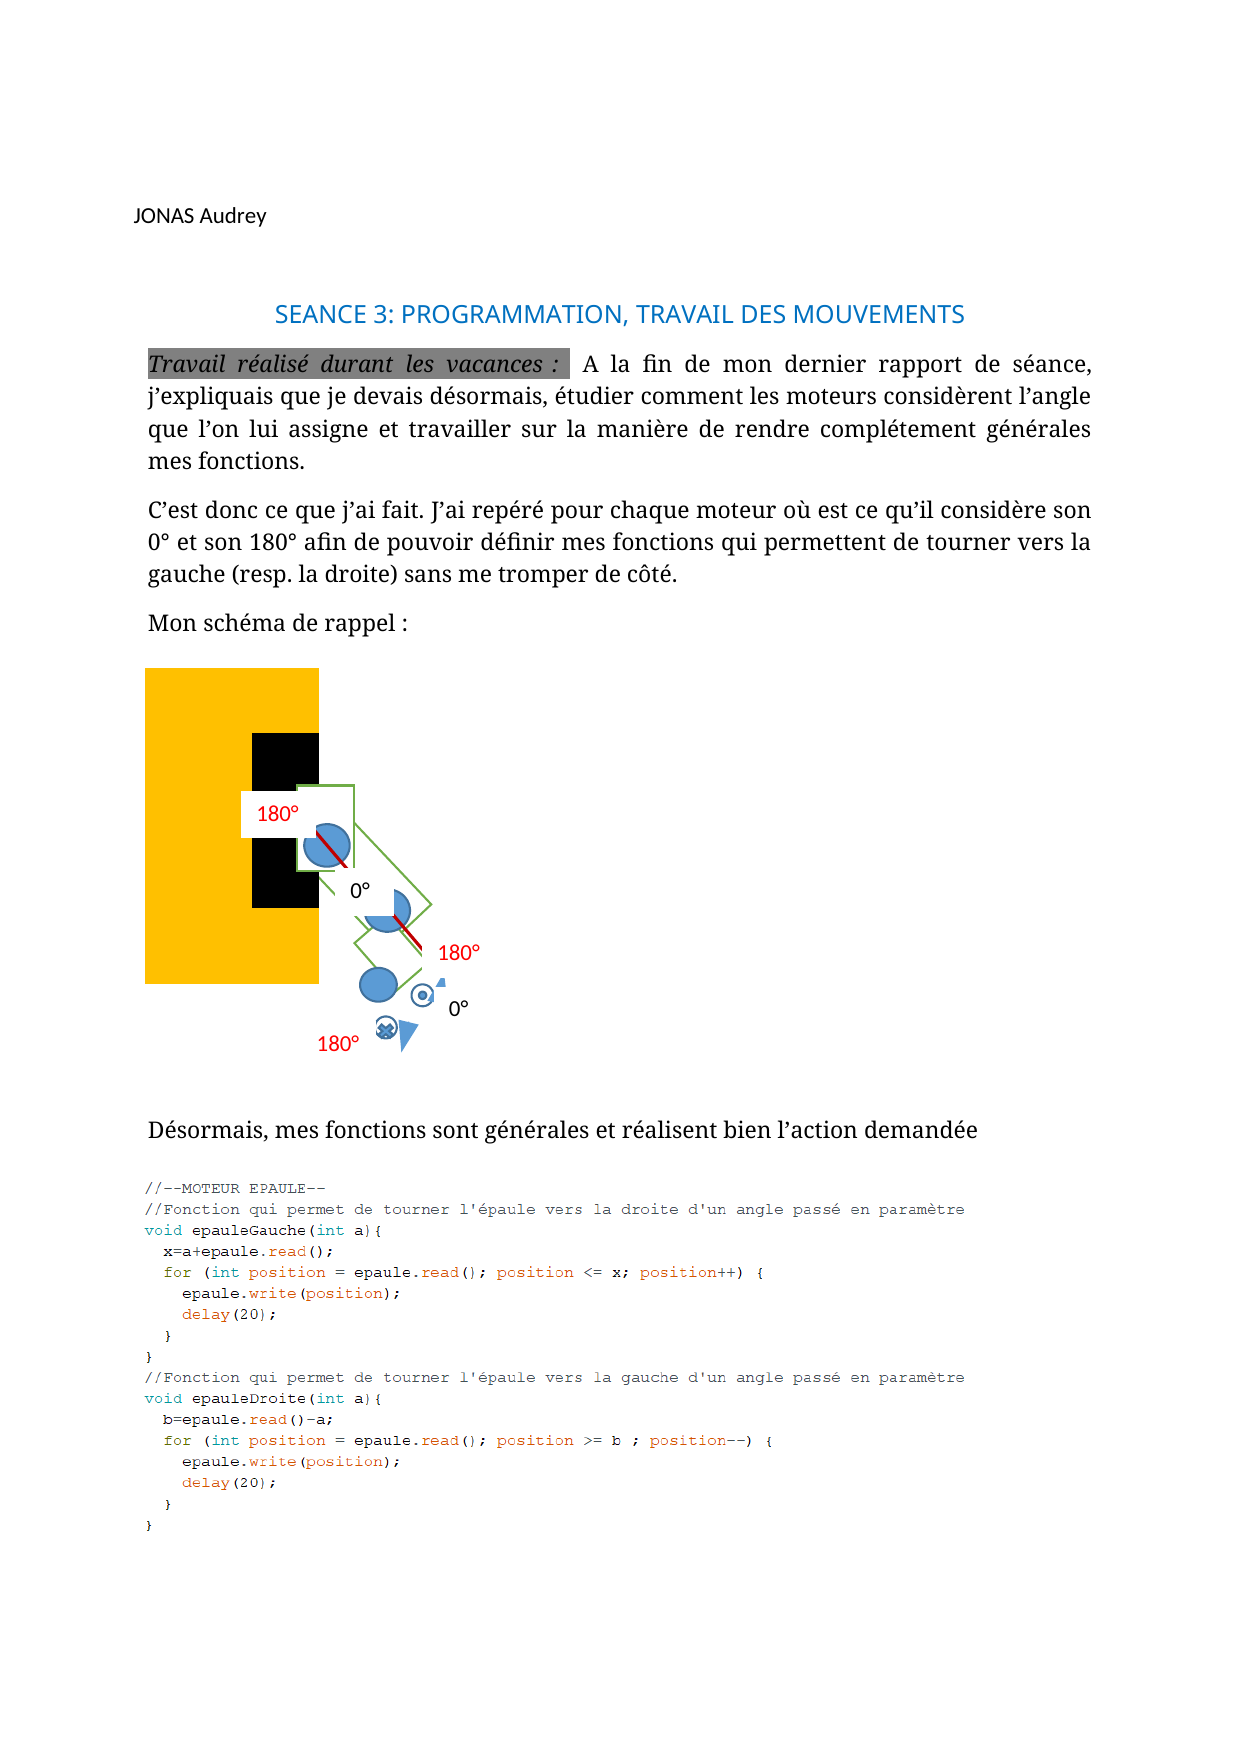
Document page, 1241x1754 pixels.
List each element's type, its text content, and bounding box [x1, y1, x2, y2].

text SEANCE 3: PROGRAMMATION, TRAVAIL DES MOUVEMENTS [148, 296, 1093, 331]
text 180° [256, 799, 301, 827]
text Travail réalisé durant les vacances : A la fin de mon dernier rapport de séance, j’expliquais que je devais désormais, étudier comment les moteurs considèrent l’angle que l’on lui assigne et travailler sur la manière de rendre complétement générales mes fonctions. [148, 348, 1093, 476]
text Mon schéma de rappel : [148, 607, 1093, 638]
text 180° [316, 1029, 361, 1057]
text 0° [449, 994, 477, 1022]
text Désormais, mes fonctions sont générales et réalisent bien l’action demandée [148, 1114, 1093, 1145]
text JONAS Audrey [133, 202, 296, 229]
text C’est donc ce que j’ai fait. J’ai repéré pour chaque moteur où est ce qu’il considère son 0° et son 180° afin de pouvoir définir mes fonctions qui permettent de tourner vers la gauche (resp. la droite) sans me tromper de côté. [148, 493, 1093, 589]
text 0° [350, 876, 379, 904]
text 180° [437, 938, 482, 966]
